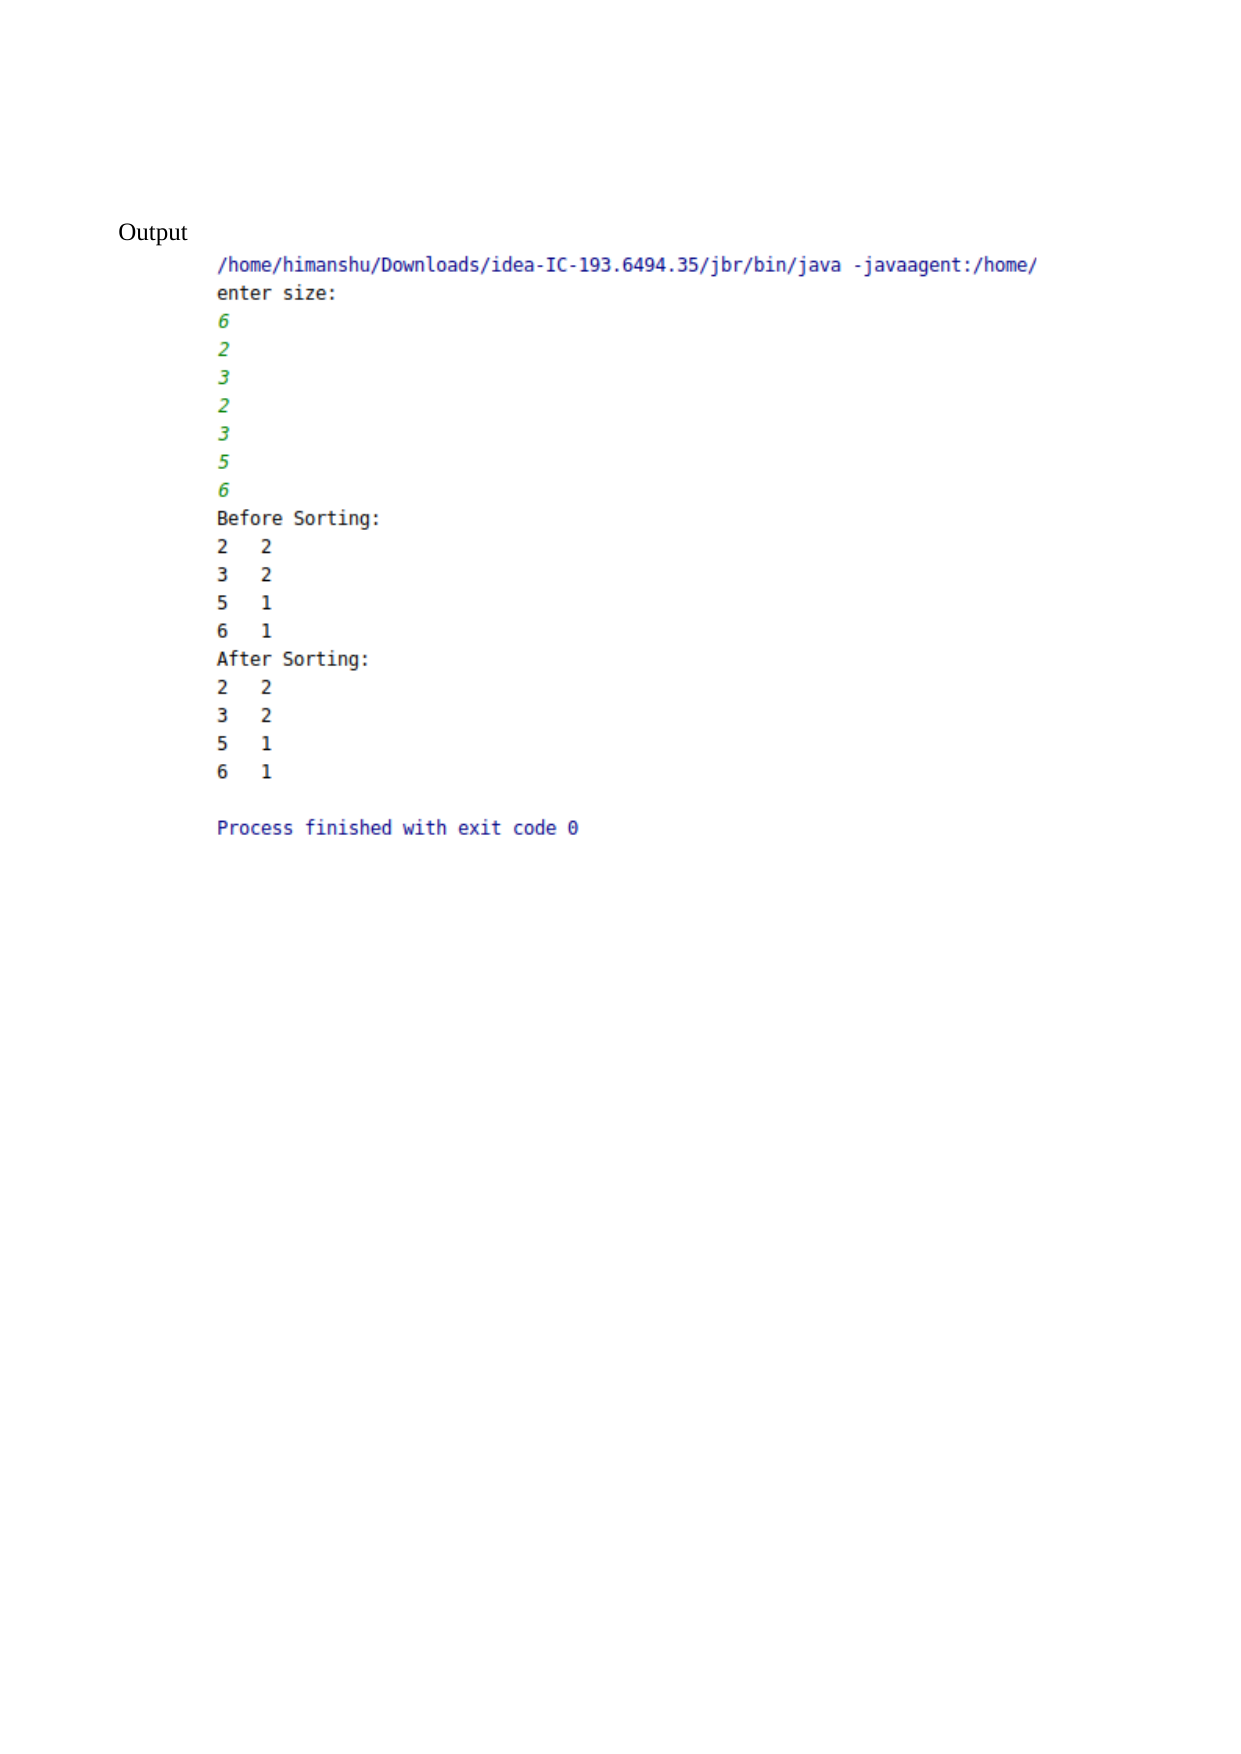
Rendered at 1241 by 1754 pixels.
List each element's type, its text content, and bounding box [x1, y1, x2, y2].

picture [203, 250, 1037, 860]
text Output [118, 217, 1122, 246]
